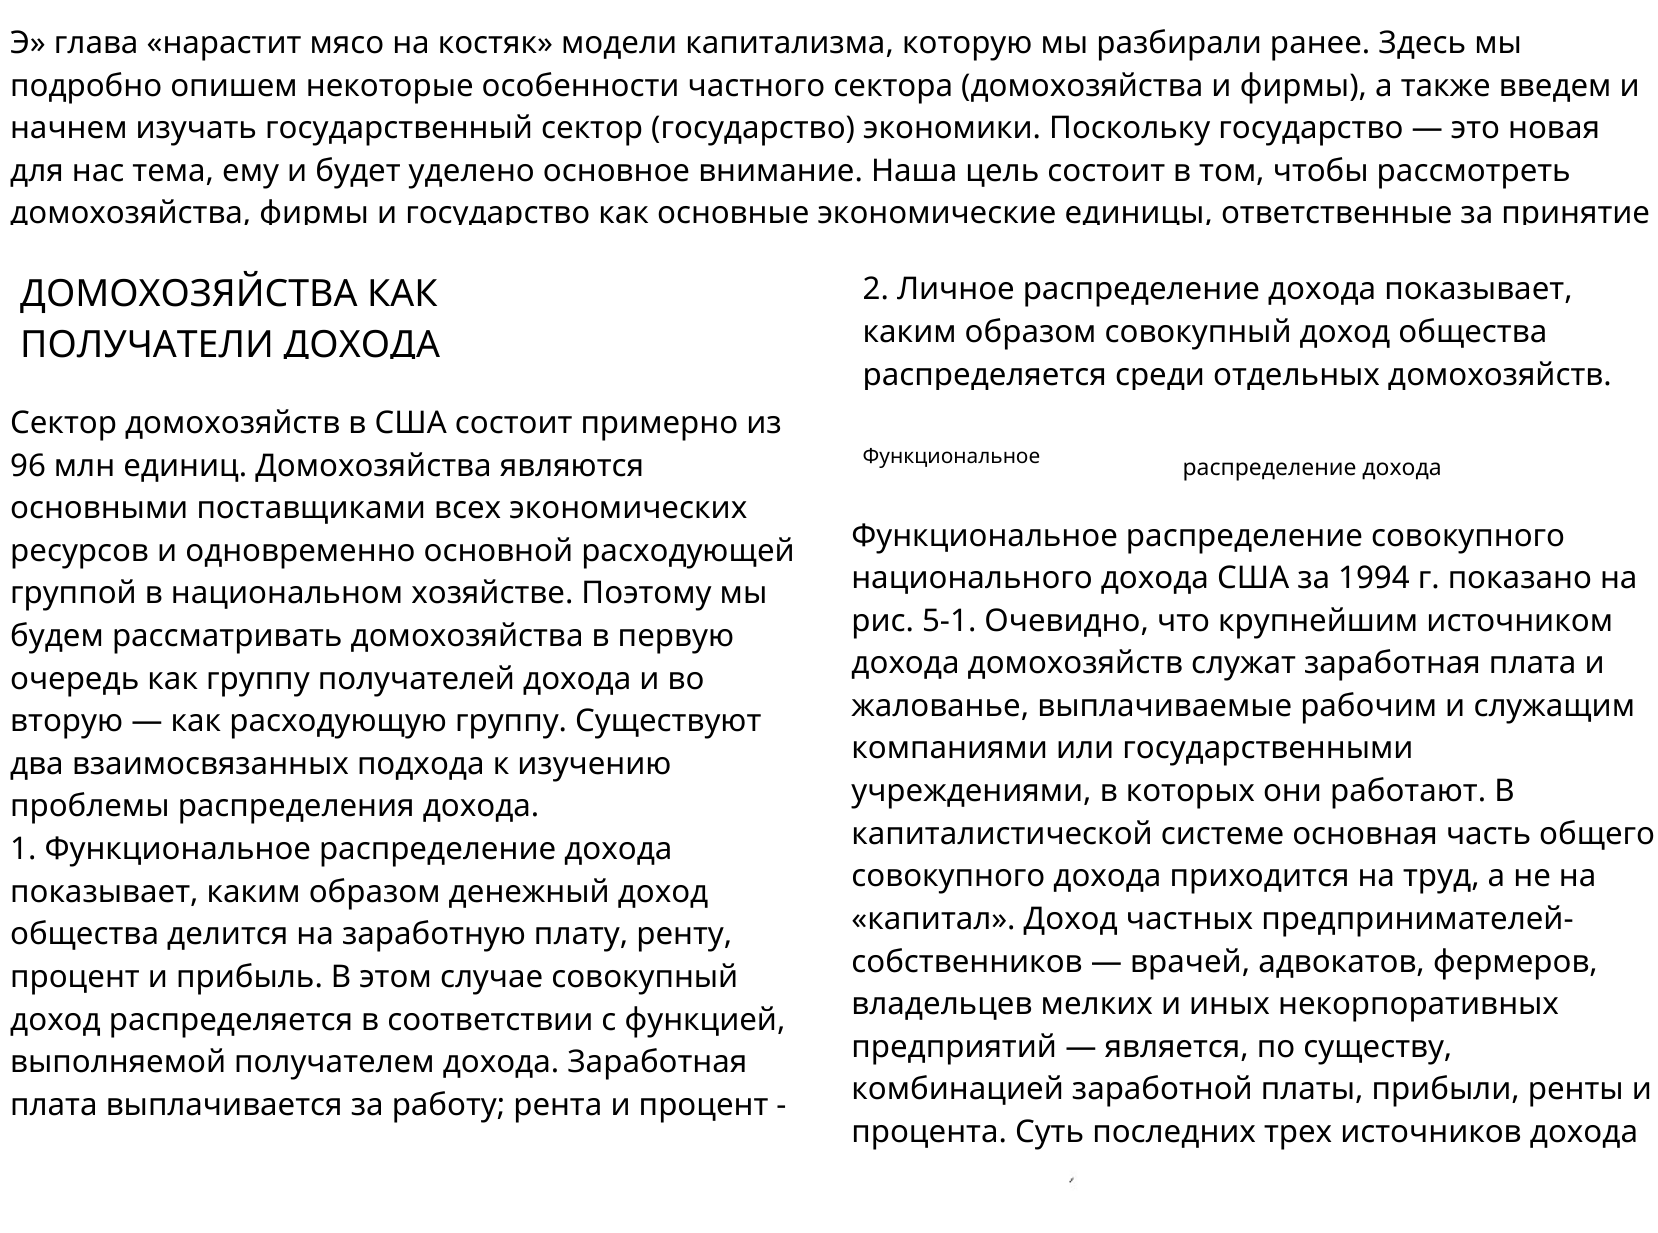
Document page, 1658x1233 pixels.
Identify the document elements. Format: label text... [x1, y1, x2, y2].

text Функциональное [862, 441, 1172, 470]
text Функциональное распределение совокупного национального дохода США за 1994 г. показано на рис. 5-1. Очевидно, что крупнейшим источником дохода домохозяйств служат заработная плата и жалованье, выплачиваемые рабочим и служащим компаниями или государственными учреждениями, в которых они работают. В капиталистической системе основная часть общего совокупного дохода приходится на труд, а не на «капитал». Доход частных предпринимателей-собственников — врачей, адвокатов, фермеров, владельцев мелких и иных некорпоративных предприятий — является, по существу, комбинацией заработной платы, прибыли, ренты и процента. Суть последних трех источников дохода понятна из их названия. Некоторые домохозяйства владеют акциями корпораций и получают от них доход в виде дивидендов. Многие домохозяйства владеют также [851, 512, 1657, 1150]
text распределение дохода [1182, 451, 1612, 482]
picture [1067, 1170, 1078, 1192]
text 2. Личное распределение дохода показывает, каким образом совокупный доход общества распределяется среди отдельных домохозяйств. [862, 266, 1657, 390]
text Сектор домохозяйств в США состоит примерно из 96 млн единиц. Домохозяйства являются основными поставщиками всех экономических ресурсов и одновременно основной расходующей группой в национальном хозяйстве. Поэтому мы будем рассматривать домохозяйства в первую очередь как группу получателей дохода и во вторую — как расходующую группу. Существуют два взаимосвязанных подхода к изучению проблемы распределения дохода. [10, 400, 800, 826]
text ДОМОХОЗЯЙСТВА КАК ПОЛУЧАТЕЛИ ДОХОДА [20, 266, 600, 359]
text Э» глава «нарастит мясо на костяк» модели капитализма, которую мы разбирали ранее. Здесь мы подробно опишем некоторые особенности частного сектора (домохозяйства и фирмы), а также введем и начнем изучать государственный сектор (государство) экономики. Поскольку государство — это новая для нас тема, ему и будет уделено основное внимание. Наша цель состоит в том, чтобы рассмотреть домохозяйства, фирмы и государство как основные экономические единицы, ответственные за принятие решений. [10, 20, 1657, 225]
text 1. Функциональное распределение дохода показывает, каким образом денежный доход общества делится на заработную плату, ренту, процент и прибыль. В этом случае совокупный доход распределяется в соответствии с функцией, выполняемой получателем дохода. Заработная плата выплачивается за работу; рента и процент - за ресурсы, находящиеся в чьей-либо собственности; прибыль поступает к владельцам корпораций и некорпоративных предпринимательских структур. [10, 826, 800, 1129]
